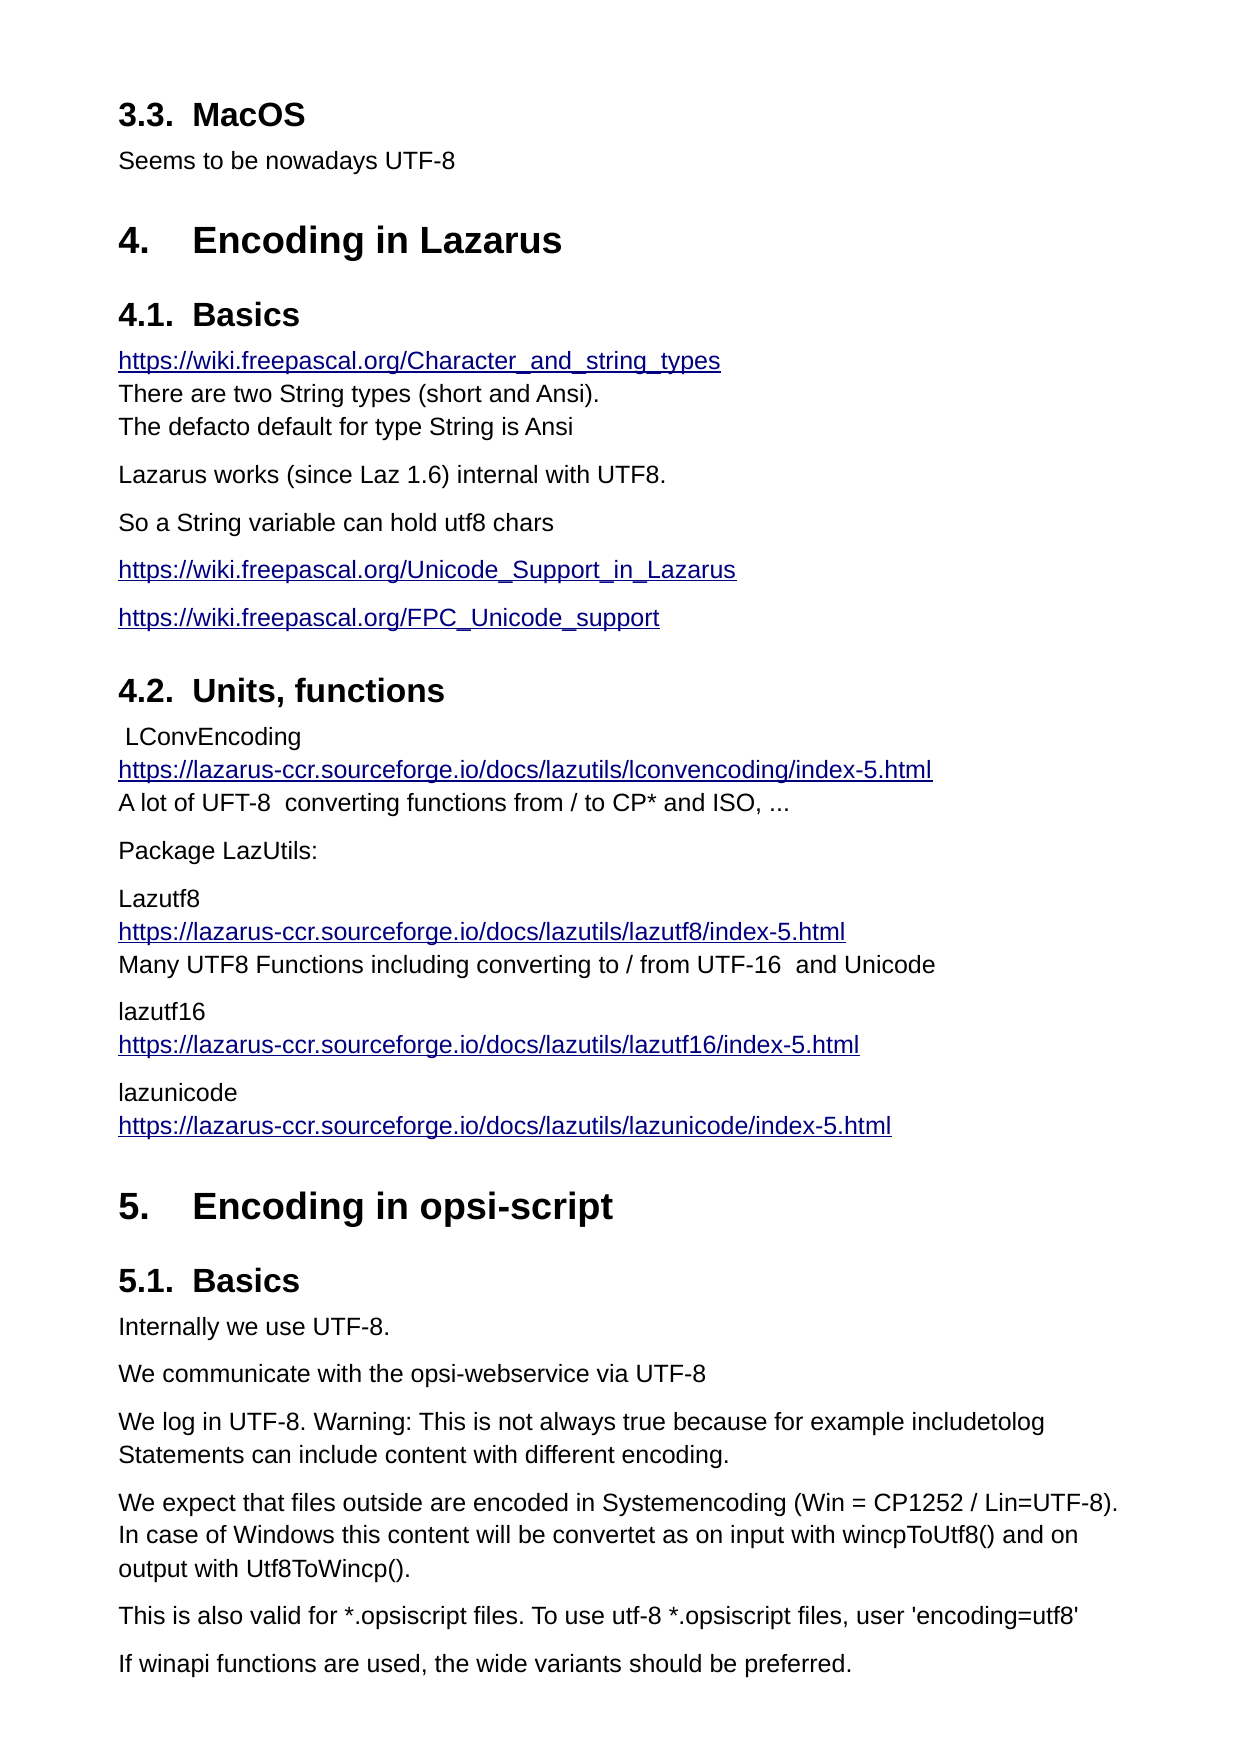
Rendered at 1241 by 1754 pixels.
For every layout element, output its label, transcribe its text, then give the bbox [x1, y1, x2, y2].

text lazutf16 https://lazarus-ccr.sourceforge.io/docs/lazutils/lazutf16/index-5.html [118, 997, 1122, 1059]
text So a String variable can hold utf8 chars [118, 508, 1122, 536]
subtitle Encoding in Lazarus [118, 218, 1122, 262]
text https://wiki.freepascal.org/FPC_Unicode_support [118, 603, 1122, 632]
text Internally we use UTF-8. [118, 1312, 1122, 1340]
text This is also valid for *.opsiscript files. To use utf-8 *.opsiscript files, user 'encoding=utf8' [118, 1601, 1122, 1630]
text https://wiki.freepascal.org/Character_and_string_types There are two String types (short and Ansi). The defacto default for type String is Ansi [118, 346, 1122, 441]
text We expect that files outside are encoded in Systemencoding (Win = CP1252 / Lin=UTF-8). In case of Windows this content will be convertet as on input with wincpToUtf8() and on output with Utf8ToWincp(). [118, 1487, 1122, 1582]
text https://wiki.freepascal.org/Unicode_Support_in_Lazarus [118, 555, 1122, 584]
subtitle Encoding in opsi-script [118, 1183, 1122, 1227]
subtitle Basics [118, 295, 1122, 334]
text LConvEncoding https://lazarus-ccr.sourceforge.io/docs/lazutils/lconvencoding/index-5.html A lot of UFT-8 converting functions from / to CP* and ISO, ... [118, 722, 1122, 817]
subtitle MacOS [118, 94, 1122, 133]
text We log in UTF-8. Warning: This is not always true because for example includetolog Statements can include content with different encoding. [118, 1407, 1122, 1469]
text Lazarus works (since Laz 1.6) internal with UTF8. [118, 460, 1122, 489]
text lazunicode https://lazarus-ccr.sourceforge.io/docs/lazutils/lazunicode/index-5.html [118, 1078, 1122, 1140]
text We communicate with the opsi-webservice via UTF-8 [118, 1359, 1122, 1388]
subtitle Basics [118, 1261, 1122, 1299]
text If winapi functions are used, the wide variants should be preferred. [118, 1649, 1122, 1677]
text Package LazUtils: [118, 836, 1122, 865]
subtitle Units, functions [118, 671, 1122, 710]
text Lazutf8 https://lazarus-ccr.sourceforge.io/docs/lazutils/lazutf8/index-5.html Many UTF8 Functions including converting to / from UTF-16 and Unicode [118, 884, 1122, 978]
text Seems to be nowadays UTF-8 [118, 146, 1122, 174]
